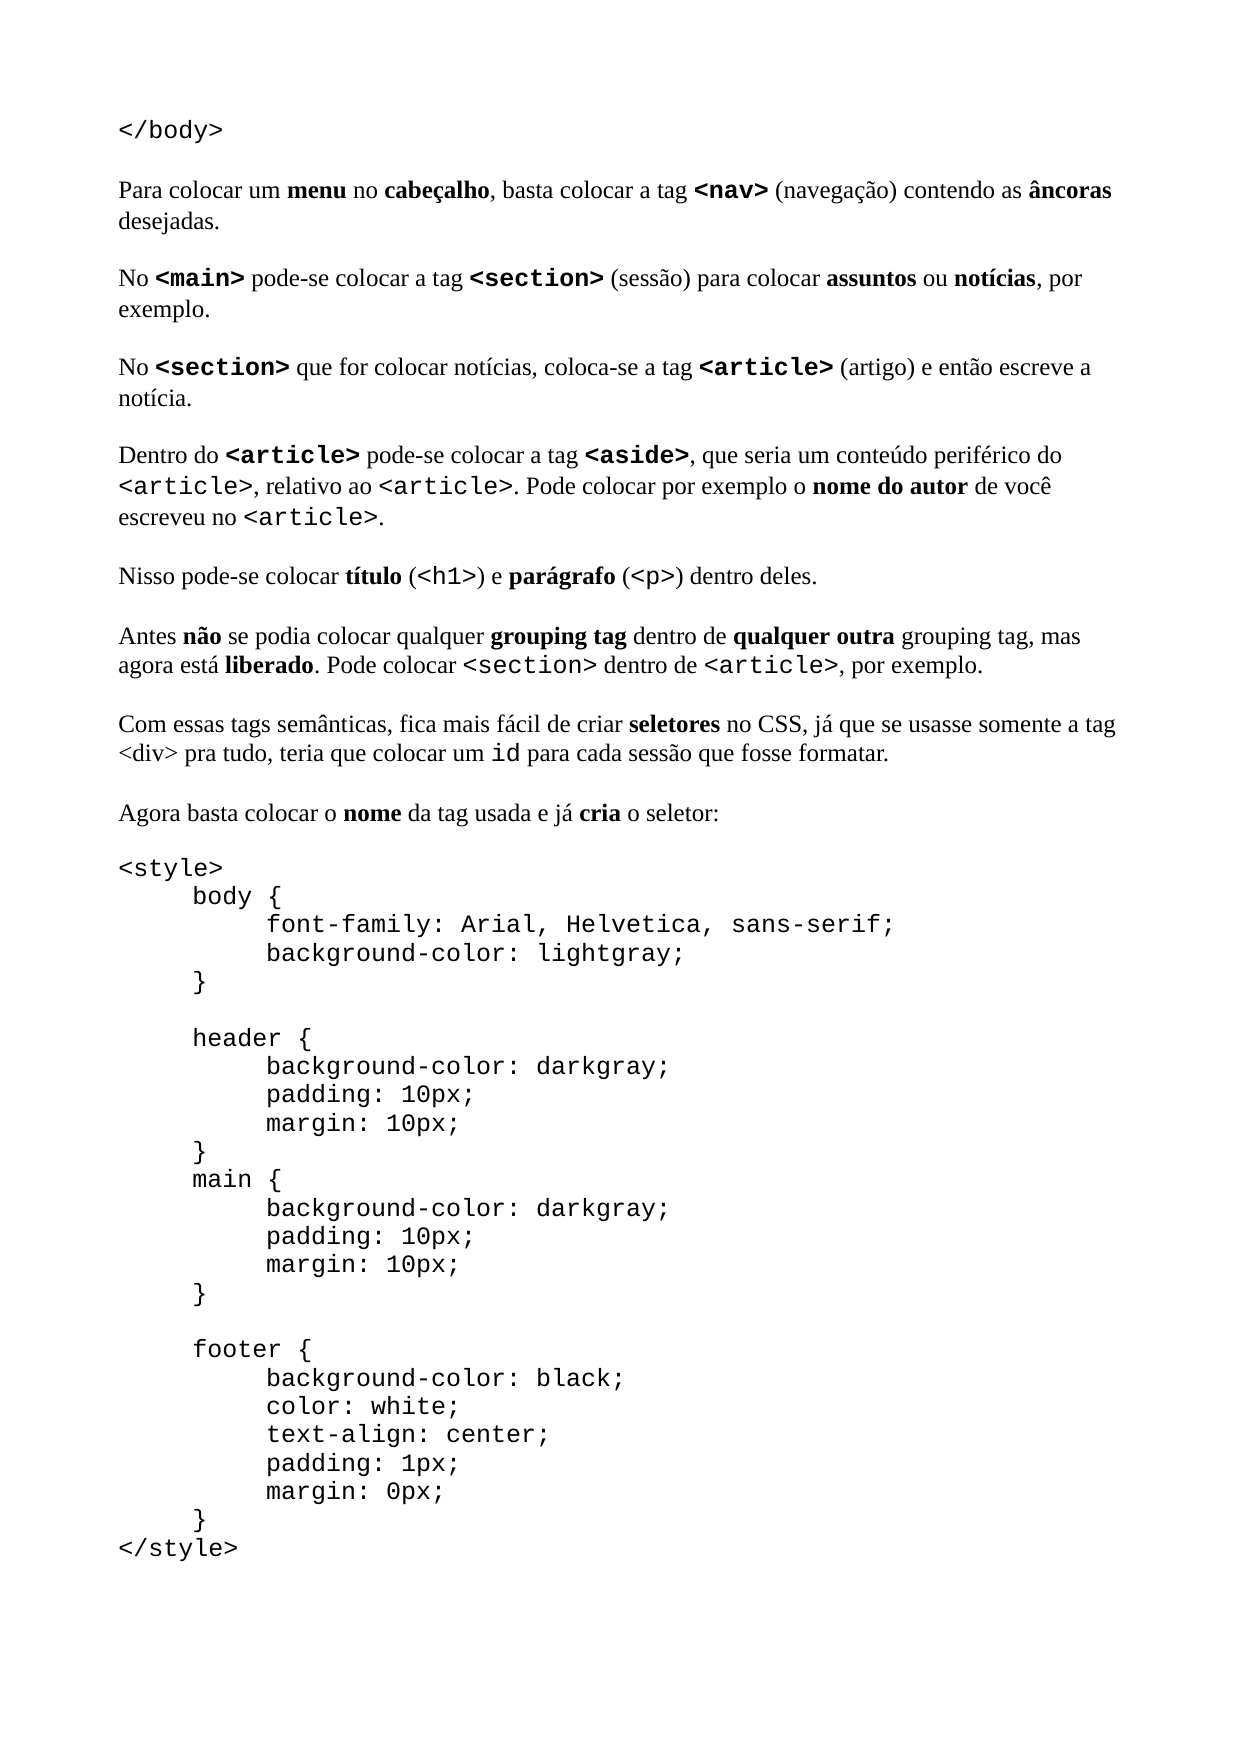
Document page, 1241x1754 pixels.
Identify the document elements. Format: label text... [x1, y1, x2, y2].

text } [118, 1280, 1122, 1308]
text background-color: darkgray; [118, 1195, 1122, 1223]
text margin: 0px; [118, 1478, 1122, 1507]
text padding: 1px; [118, 1450, 1122, 1478]
text background-color: darkgray; [118, 1053, 1122, 1082]
text No <main> pode-se colocar a tag <section> (sessão) para colocar assuntos ou notícias, por exemplo. [118, 263, 1122, 323]
text Antes não se podia colocar qualquer grouping tag dentro de qualquer outra grouping tag, mas agora está liberado. Pode colocar <section> dentro de <article>, por exemplo. [118, 621, 1122, 681]
text body { [118, 883, 1122, 912]
text Agora basta colocar o nome da tag usada e já cria o seletor: [118, 798, 1122, 826]
text header { [118, 1025, 1122, 1053]
text </style> [118, 1535, 1122, 1563]
text padding: 10px; [118, 1223, 1122, 1252]
text <style> [118, 855, 1122, 883]
text Dentro do <article> pode-se colocar a tag <aside>, que seria um conteúdo periférico do <article>, relativo ao <article>. Pode colocar por exemplo o nome do autor de você escreveu no <article>. [118, 440, 1122, 533]
text } [118, 1138, 1122, 1167]
text margin: 10px; [118, 1252, 1122, 1280]
text Com essas tags semânticas, fica mais fácil de criar seletores no CSS, já que se usasse somente a tag <div> pra tudo, teria que colocar um id para cada sessão que fosse formatar. [118, 709, 1122, 769]
text main { [118, 1167, 1122, 1195]
text margin: 10px; [118, 1110, 1122, 1138]
text background-color: black; [118, 1365, 1122, 1393]
text font-family: Arial, Helvetica, sans-serif; [118, 912, 1122, 940]
text </body> [118, 118, 1122, 146]
text } [118, 968, 1122, 997]
text Nisso pode-se colocar título (<h1>) e parágrafo (<p>) dentro deles. [118, 561, 1122, 592]
text padding: 10px; [118, 1082, 1122, 1110]
text footer { [118, 1337, 1122, 1365]
text } [118, 1507, 1122, 1535]
text Para colocar um menu no cabeçalho, basta colocar a tag <nav> (navegação) contendo as âncoras desejadas. [118, 175, 1122, 235]
text No <section> que for colocar notícias, coloca-se a tag <article> (artigo) e então escreve a notícia. [118, 352, 1122, 411]
text background-color: lightgray; [118, 940, 1122, 968]
text text-align: center; [118, 1422, 1122, 1450]
text color: white; [118, 1393, 1122, 1422]
